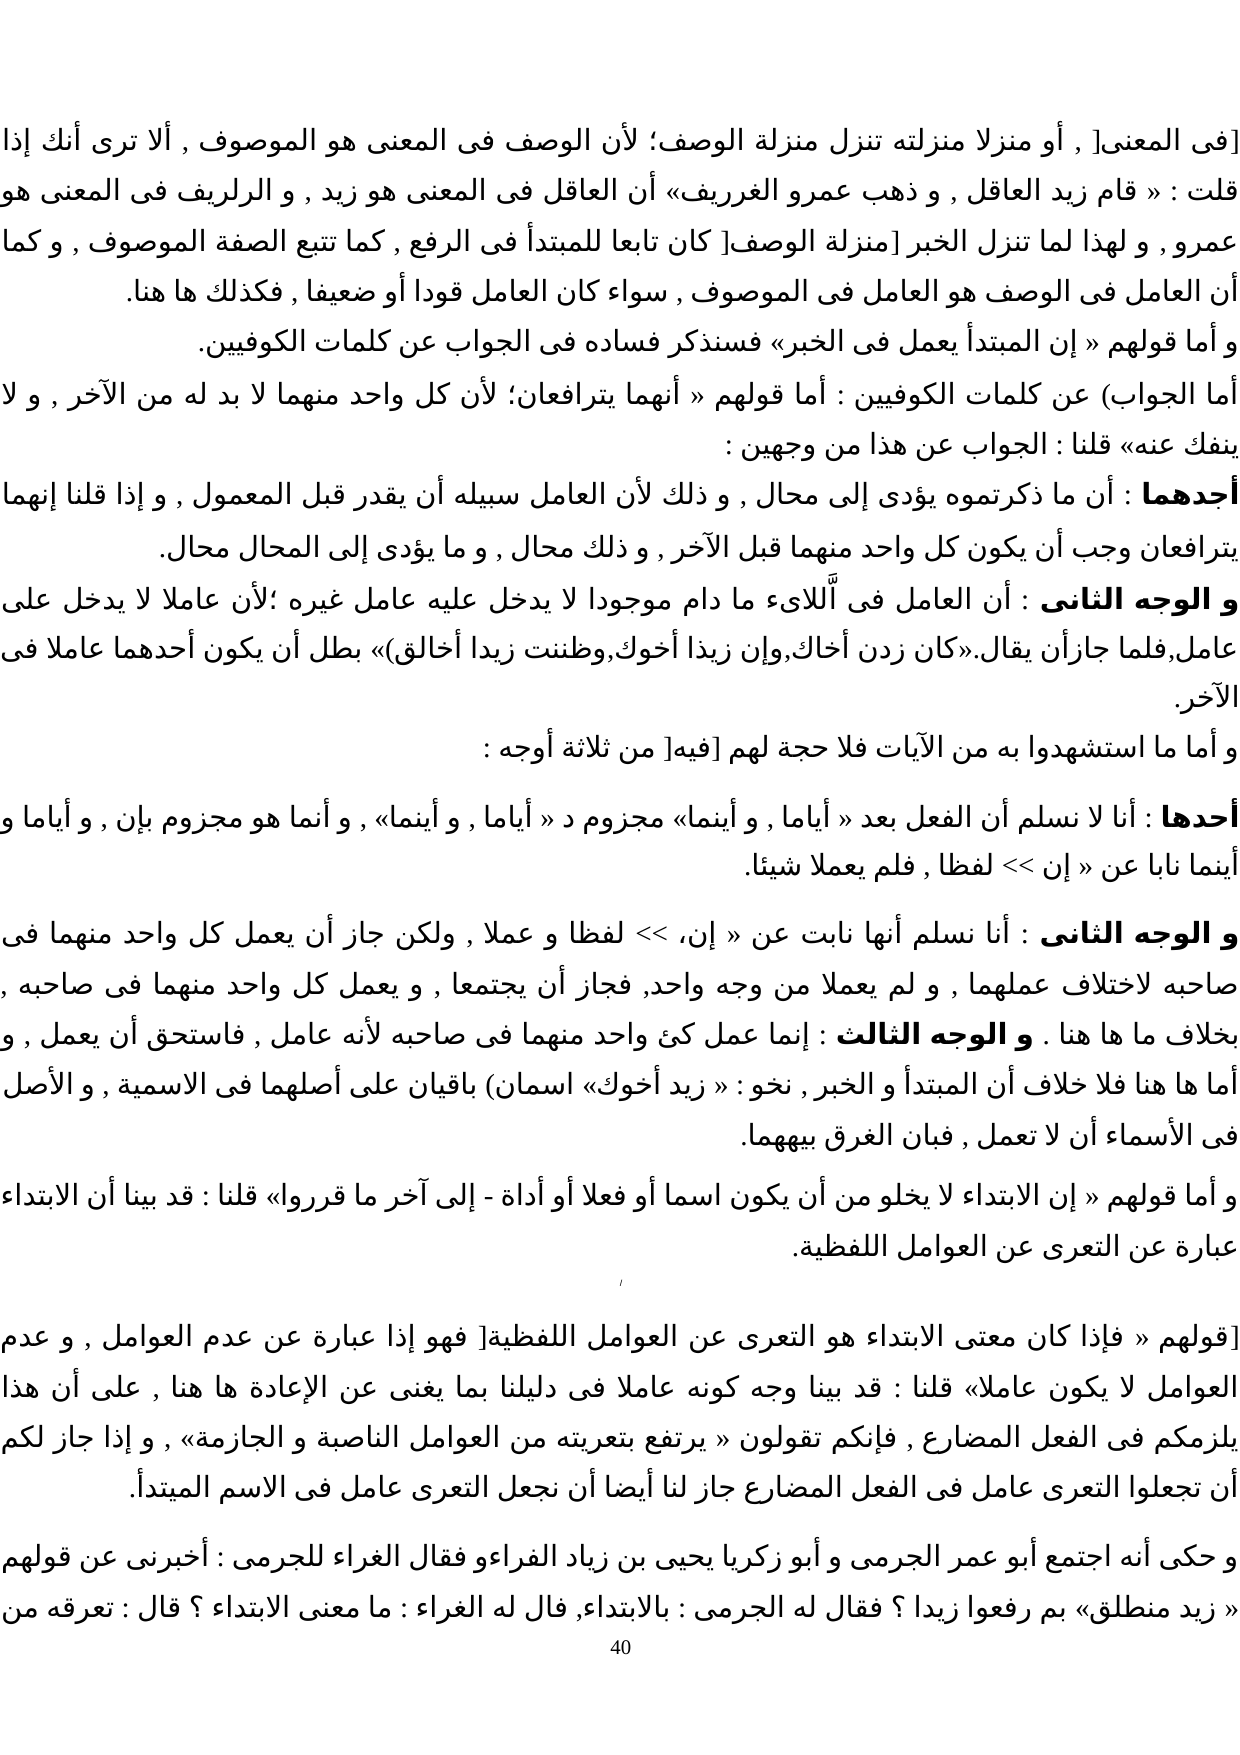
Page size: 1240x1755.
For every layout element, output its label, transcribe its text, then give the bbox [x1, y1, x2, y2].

text ا [0, 1279, 1239, 1288]
text و أما ضن ذهب، إلى أن الابتداء يعمل فى المبتدأ , و المبتدأ يعمل فى الخبر [جون الابتداء[ , فقالوا : إنما قلنا إن الابتداء يعمل فى المبتدأ , و المبتدأ يعمل فى [الخبر جون الابتداء[ ؛ لأن الابتداء عامل معنوى , و العامل المعنوى ضعيف , فلا يعمل فى شيئين , كالعامل اللفظى. وهذا أيضا ضعيت؛ لأنه متى وجب كونه عاملا فى المبتدأ وجب أن يعمل في خيره ؛ لأن خبر المبتدأ ينزل منزلة الوصف , ألا ترى أن الخبر هو المبتدأ فى المعنى , كقوله « زيد قائم , و غمزو ذاهب » أو منزل منزلته , كقوله « زيد الشمعن خسئا , و عمرو الأسد شدة» أى يتنزل منزلته , و كقولهم: « أبو يوسف أبو حنيفة» أى يتنزل منزلته فى الفقه , قال َّللا تعالى : < و أزواجه أمهادهم يح [سورة الأحزاب ٦/٣٣[ أى تتنزلن منزلتهن فى الحرمة و التحريم , فلما كان الخبر هو المبتدأ [فى المعنى[ , أو منزلا منزلته تنزل منزلة الوصف؛ لأن الوصف فى المعنى هو الموصوف , ألا ترى أنك إذا قلت : « قام زيد العاقل , و ذهب عمرو الغرريف» أن العاقل فى المعنى هو زيد , و الرلريف فى المعنى هو عمرو , و لهذا لما تنزل الخبر [منزلة الوصف[ كان تابعا للمبتدأ فى الرفع , كما تتبع الصفة الموصوف , و كما أن العامل فى الوصف هو العامل فى الموصوف , سواء كان العامل قودا أو ضعيفا , فكذلك ها هنا. [0, 123, 1239, 308]
text و أما قولهم « إن المبتدأ يعمل فى الخبر» فسنذكر فساده فى الجواب عن كلمات الكوفيين. [0, 324, 1239, 358]
text [قولهم « فإذا كان معتى الابتداء هو التعرى عن العوامل اللفظية[ فهو إذا عبارة عن عدم العوامل , و عدم العوامل لا يكون عاملا» قلنا : قد بينا وجه كونه عاملا فى دليلنا بما يغنى عن الإعادة ها هنا , على أن هذا يلزمكم فى الفعل المضارع , فإنكم تقولون « يرتفع بتعريته من العوامل الناصبة و الجازمة» , و إذا جاز لكم أن تجعلوا التعرى عامل فى الفعل المضارع جاز لنا أيضا أن نجعل التعرى عامل فى الاسم الميتدأ. [0, 1319, 1239, 1504]
text أما الجواب) عن كلمات الكوفيين : أما قولهم « أنهما يترافعان؛ لأن كل واحد منهما لا بد له من الآخر , و لا ينفك عنه» قلنا : الجواب عن هذا من وجهين : [0, 377, 1239, 461]
text و أما ما استشهدوا به من الآيات فلا حجة لهم [فيه[ من ثلاثة أوجه : [0, 730, 1239, 763]
text أجدهما : أن ما ذكرتموه يؤدى إلى محال , و ذلك لأن العامل سبيله أن يقدر قبل المعمول , و إذا قلنا إنهما يترافعان وجب أن يكون كل واحد منهما قبل الآخر , و ذلك محال , و ما يؤدى إلى المحال محال. [0, 477, 1239, 563]
text و الوجه الثانى : أنا نسلم أنها نابت عن « إن، >> لفظا و عملا , ولكن جاز أن يعمل كل واحد منهما فى صاحبه لاختلاف عملهما , و لم يعملا من وجه واحد, فجاز أن يجتمعا , و يعمل كل واحد منهما فى صاحبه , بخلاف ما ها هنا . و الوجه الثالث : إنما عمل كئ واحد منهما فى صاحبه لأنه عامل , فاستحق أن يعمل , و أما ها هنا فلا خلاف أن المبتدأ و الخبر , نخو : « زيد أخوك» اسمان) باقيان على أصلهما فى الاسمية , و الأصل فى الأسماء أن لا تعمل , فبان الغرق بيههما. [0, 917, 1239, 1151]
text أحدها : أنا لا نسلم أن الفعل بعد « أياما , و أينما» مجزوم د « أياما , و أينما» , و أنما هو مجزوم بإن , و أياما و أينما نابا عن « إن >> لفظا , فلم يعملا شيئا. [0, 800, 1239, 881]
text و حكى أنه اجتمع أبو عمر الجرمى و أبو زكريا يحيى بن زياد الفراءو فقال الغراء للجرمى : أخبرنى عن قولهم « زيد منطلق» بم رفعوا زيدا ؟ فقال له الجرمى : بالابتداء, فال له الغراء : ما معنى الابتداء ؟ قال : تعرقه من تاعوامل , قال له الغراء : فأظهرة , قال له الجرمى. هذا معنى لا يظهر , قال له الغراء. فمثله إذا , فقال له الجرمى : لا يتمثل , قال لبغراء : ما رأيت كاليوم عاملا لا يظهر ولا يتمثل , فقال له الجرمى : أخبرنى عن قولهم : « زيد ضربته» بم رفعتم زيدا ؟ فقال : بالهاء العائدة على زيد , فقال الجرمى : الهاء اسم , فكيفته يرفع الاسم ؟ فقال الغراء : نحن لا نبالى من هذا , فإنا نجعل كل كاحد من الاسمين) إذا قلت « زيد منطلق» رافعا لصاحبه , فقال الجرمى : يجوز أن يكون) كذلك فى « زيد منطلق» لأن كل اسم متهما مرفوع فى نفسه فجاز أن يرفع الآخر , و أما الهاء فى « ضربته» فغى محل النصب , فكيف ترفع الاسم ؟ فقال له الغراء : لم نرفعه بالهاء , و إنما رفعناه بالعائد على زيد , قال له الجرمى : ما معنى العائد ؟ فقال الغراء : معنى لا يظهر , فقال الجرمى : أظهره , قال الغراء : لا يمكن إظهاره , قال الجرمى : فمثله , قال : لا يتمثل , قال الجرمى : لقد وقعت قيما فررت منه , فحكى أنه سئل الغراء بعد ذلك , فقيل له : كيف وجدت الجرمى ؟ فقال : وجدته آية , و سئل الجرمى , فقيل له : كيف وجدت الغراء ؟ فقال : وجدته شيطانا. [0, 1539, 1239, 1623]
text و الوجه الثانى : أن العامل فى اَّللاىء ما دام موجودا لا يدخل عليه عامل غيره ؛لأن عاملا لا يدخل على عامل,فلما جازأن يقال.«كان زدن أخاك,وإن زيذا أخوك,وظننت زيدا أخالق)» بطل أن يكون أحدهما عاملا فى الآخر. [0, 582, 1239, 714]
text و أما قولهم « إن الابتداء لا يخلو من أن يكون اسما أو فعلا أو أداة - إلى آخر ما قرروا» قلنا : قد بينا أن الابتداء عبارة عن التعرى عن العوامل اللفظية. [0, 1178, 1239, 1262]
